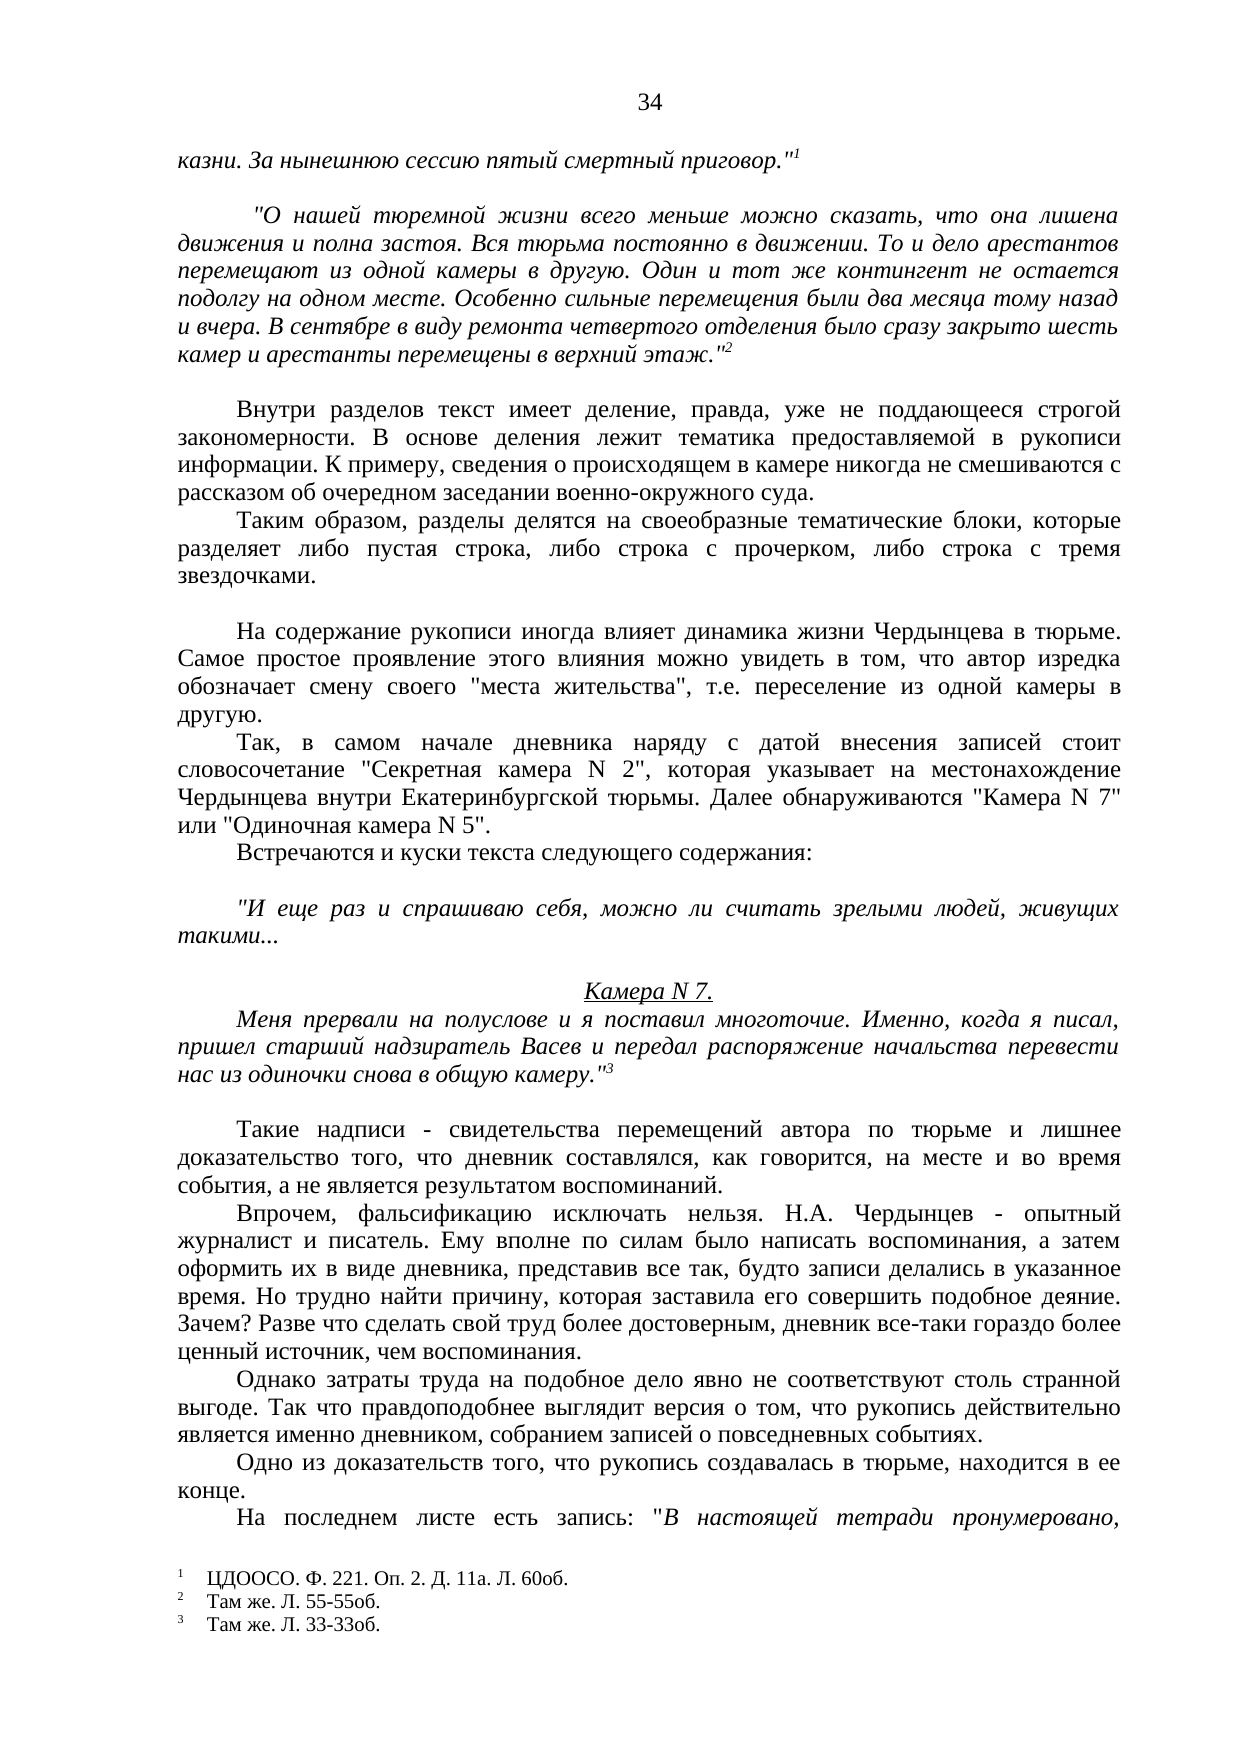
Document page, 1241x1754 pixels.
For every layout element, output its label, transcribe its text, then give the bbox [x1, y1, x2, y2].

text казни. За нынешнюю сессию пятый смертный приговор." [177, 146, 1122, 173]
text Так, в самом начале дневника наряду с датой внесения записей стоит словосочетание "Секретная камера N 2", которая указывает на местонахождение Чердынцева внутри Екатеринбургской тюрьмы. Далее обнаруживаются "Камера N 7" или "Одиночная камера N 5". [177, 728, 1122, 838]
text Внутри разделов текст имеет деление, правда, уже не поддающееся строгой закономерности. В основе деления лежит тематика предоставляемой в рукописи информации. К примеру, сведения о происходящем в камере никогда не смешиваются с рассказом об очередном заседании военно-окружного суда. [177, 395, 1122, 506]
text Меня прервали на полуслове и я поставил многоточие. Именно, когда я писал, пришел старший надзиратель Васев и передал распоряжение начальства перевести нас из одиночки снова в общую камеру." [177, 1005, 1122, 1088]
text "И еще раз и спрашиваю себя, можно ли считать зрелыми людей, живущих такими... [177, 894, 1122, 949]
text Встречаются и куски текста следующего содержания: [177, 838, 1122, 866]
text Однако затраты труда на подобное дело явно не соответствуют столь странной выгоде. Так что правдоподобнее выглядит версия о том, что рукопись действительно является именно дневником, собранием записей о повседневных событиях. [177, 1365, 1122, 1448]
text Там же. Л. 55-55об. [177, 1589, 1122, 1613]
text Впрочем, фальсификацию исключать нельзя. Н.А. Чердынцев - опытный журналист и писатель. Ему вполне по силам было написать воспоминания, а затем оформить их в виде дневника, представив все так, будто записи делались в указанное время. Но трудно найти причину, которая заставила его совершить подобное деяние. Зачем? Разве что сделать свой труд более достоверным, дневник все-таки гораздо более ценный источник, чем воспоминания. [177, 1199, 1122, 1365]
text На последнем листе есть запись: "В настоящей тетради пронумеровано, [177, 1503, 1122, 1531]
text "О нашей тюремной жизни всего меньше можно сказать, что она лишена движения и полна застоя. Вся тюрьма постоянно в движении. То и дело арестантов перемещают из одной камеры в другую. Один и тот же контингент не остается подолгу на одном месте. Особенно сильные перемещения были два месяца тому назад и вчера. В сентябре в виду ремонта четвертого отделения было сразу закрыто шесть камер и арестанты перемещены в верхний этаж." [177, 201, 1122, 367]
text Одно из доказательств того, что рукопись создавалась в тюрьме, находится в ее конце. [177, 1448, 1122, 1503]
text Такие надписи - свидетельства перемещений автора по тюрьме и лишнее доказательство того, что дневник составлялся, как говорится, на месте и во время события, а не является результатом воспоминаний. [177, 1116, 1122, 1199]
text Камера N 7. [177, 977, 1122, 1005]
text Там же. Л. 33-33об. [177, 1613, 1122, 1636]
text ЦДООСО. Ф. 221. Оп. 2. Д. 11а. Л. 60об. [177, 1566, 1122, 1589]
text На содержание рукописи иногда влияет динамика жизни Чердынцева в тюрьме. Самое простое проявление этого влияния можно увидеть в том, что автор изредка обозначает смену своего "места жительства", т.е. переселение из одной камеры в другую. [177, 617, 1122, 728]
text Таким образом, разделы делятся на своеобразные тематические блоки, которые разделяет либо пустая строка, либо строка с прочерком, либо строка с тремя звездочками. [177, 506, 1122, 589]
